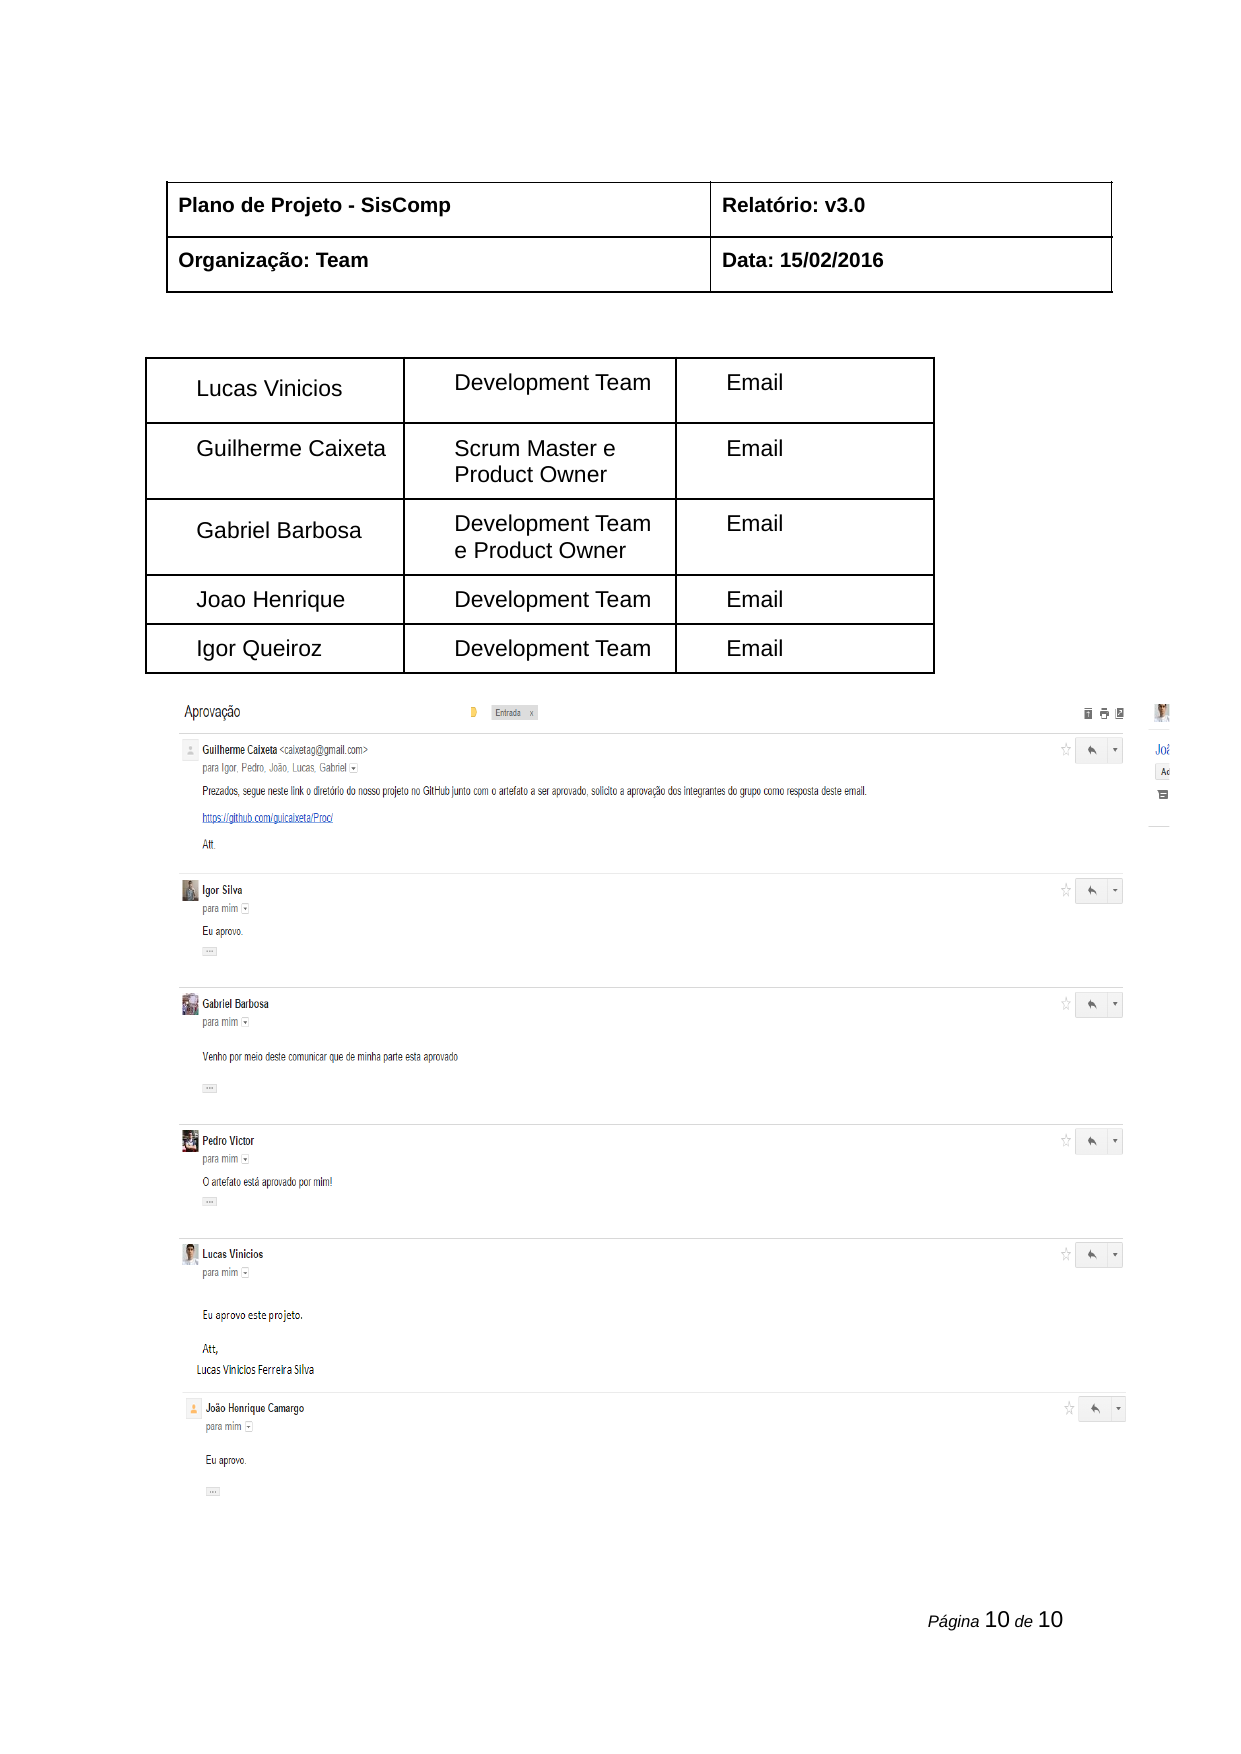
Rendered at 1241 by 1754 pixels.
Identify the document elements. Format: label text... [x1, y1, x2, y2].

table_cell Development Team [405, 359, 675, 422]
table_cell Lucas Vinicios [147, 359, 403, 422]
table_cell Development Team e Product Owner [405, 500, 675, 573]
table_cell Development Team [405, 576, 675, 623]
table_cell Email [677, 625, 933, 672]
table_cell Email [677, 576, 933, 623]
table_cell Joao Henrique [147, 576, 403, 623]
table_cell Gabriel Barbosa [147, 500, 403, 573]
table_cell Development Team [405, 625, 675, 672]
table_cell Igor Queiroz [147, 625, 403, 672]
table_cell Scrum Master e Product Owner [405, 424, 675, 498]
table_cell Email [677, 424, 933, 498]
table_cell Email [677, 500, 933, 573]
table_cell Guilherme Caixeta [147, 424, 403, 498]
table_cell Email [677, 359, 933, 422]
